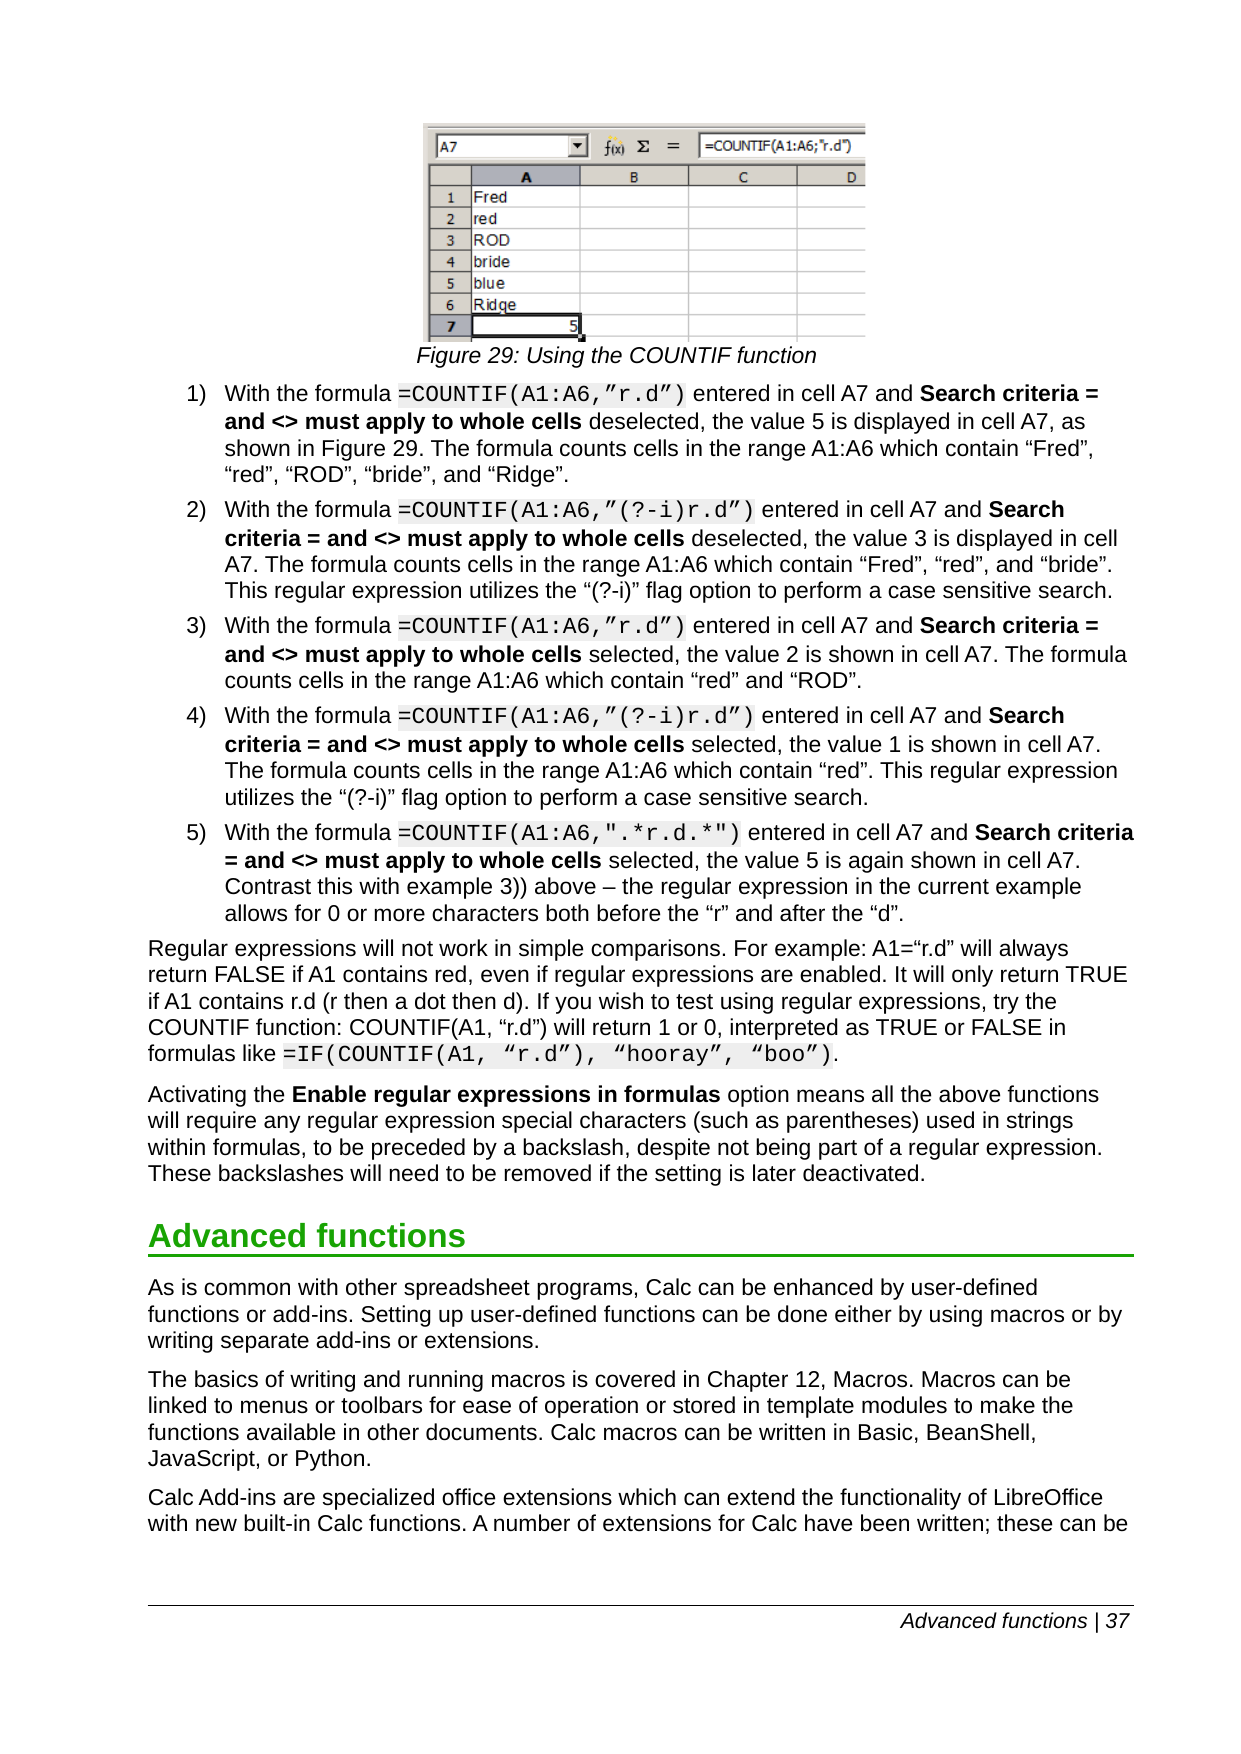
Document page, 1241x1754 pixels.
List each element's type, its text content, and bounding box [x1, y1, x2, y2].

subtitle Advanced functions [148, 1216, 1134, 1254]
list With the formula =COUNTIF(A1:A6,”(?-i)r.d”) entered in cell A7 and Search criteria = and <> must apply to whole cells deselected, the value 3 is displayed in cell A7. The formula counts cells in the range A1:A6 which contain “Fred”, “red”, and “bride”. This regular expression utilizes the “(?-i)” flag option to perform a case sensitive search. [207, 496, 1134, 604]
text Calc Add-ins are specialized office extensions which can extend the functionality of LibreOffice with new built-in Calc functions. A number of extensions for Calc have been written; these can be [148, 1484, 1134, 1536]
text The basics of writing and running macros is covered in Chapter 12, Macros. Macros can be linked to menus or toolbars for ease of operation or stored in template modules to make the functions available in other documents. Calc macros can be written in Basic, BeanShell, JavaScript, or Python. [148, 1366, 1134, 1471]
list With the formula =COUNTIF(A1:A6,”r.d”) entered in cell A7 and Search criteria = and <> must apply to whole cells selected, the value 2 is shown in cell A7. The formula counts cells in the range A1:A6 which contain “red” and “ROD”. [207, 612, 1134, 693]
text Regular expressions will not work in simple comparisons. For example: A1=“r.d” will always return FALSE if A1 contains red, even if regular expressions are enabled. It will only return TRUE if A1 contains r.d (r then a dot then d). If you wish to test using regular expressions, try the COUNTIF function: COUNTIF(A1, “r.d”) will return 1 or 0, interpreted as TRUE or FALSE in formulas like =IF(COUNTIF(A1, “r.d”), “hooray”, “boo”). [148, 935, 1134, 1069]
list With the formula =COUNTIF(A1:A6,".*r.d.*") entered in cell A7 and Search criteria = and <> must apply to whole cells selected, the value 5 is again shown in cell A7. Contrast this with example 3) above – the regular expression in the current example allows for 0 or more characters both before the “r” and after the “d”. [207, 819, 1134, 926]
list With the formula =COUNTIF(A1:A6,”r.d”) entered in cell A7 and Search criteria = and <> must apply to whole cells deselected, the value 5 is displayed in cell A7, as shown in Figure 29. The formula counts cells in the range A1:A6 which contain “Fred”, “red”, “ROD”, “bride”, and “Ridge”. [207, 380, 1134, 487]
text Figure 29: Using the COUNTIF function [416, 118, 865, 368]
text As is common with other spreadsheet programs, Calc can be enhanced by user-defined functions or add-ins. Setting up user-defined functions can be done either by using macros or by writing separate add-ins or extensions. [148, 1274, 1134, 1353]
picture [423, 123, 866, 342]
text Activating the Enable regular expressions in formulas option means all the above functions will require any regular expression special characters (such as parentheses) used in strings within formulas, to be preceded by a backslash, despite not being part of a regular expression. These backslashes will need to be removed if the setting is later deactivated. [148, 1081, 1134, 1187]
list With the formula =COUNTIF(A1:A6,”(?-i)r.d”) entered in cell A7 and Search criteria = and <> must apply to whole cells selected, the value 1 is shown in cell A7. The formula counts cells in the range A1:A6 which contain “red”. This regular expression utilizes the “(?‑i)” flag option to perform a case sensitive search. [207, 702, 1134, 810]
